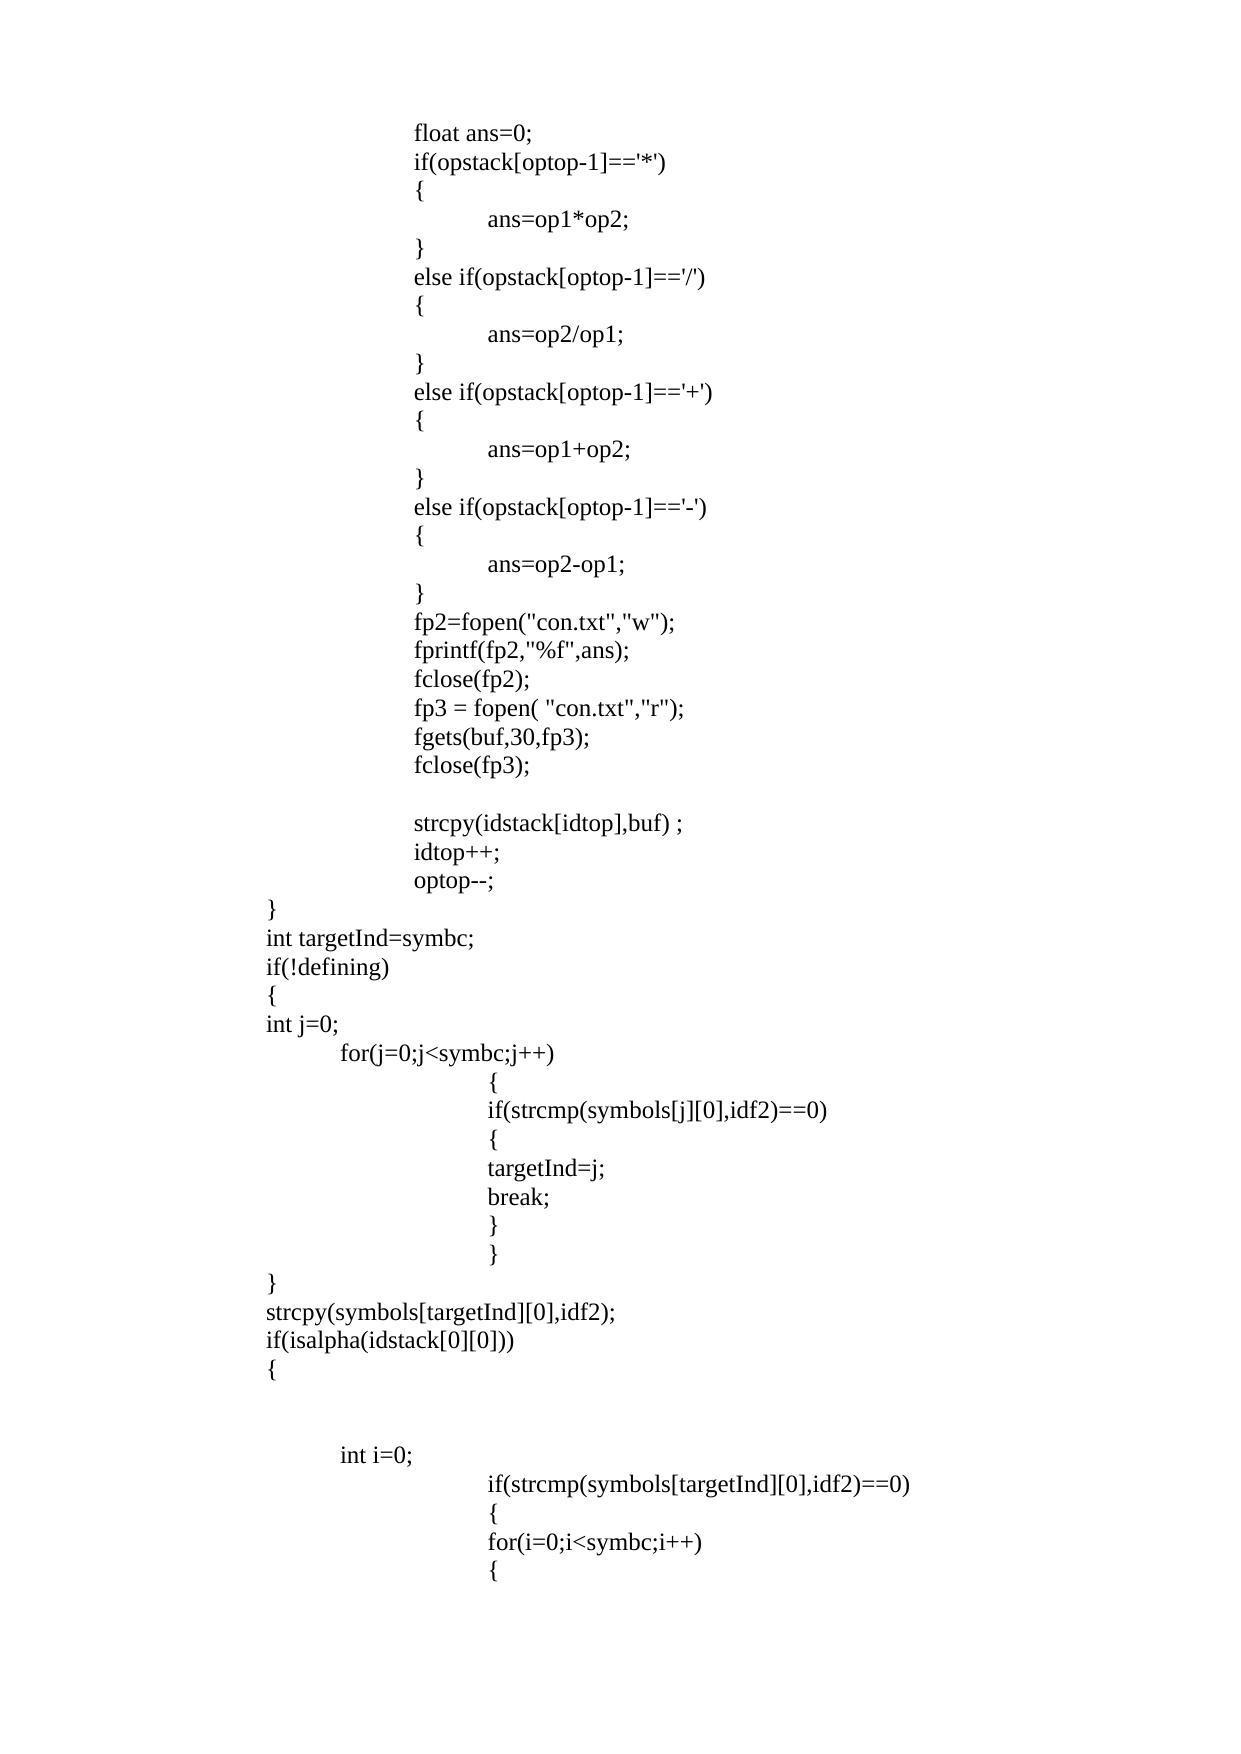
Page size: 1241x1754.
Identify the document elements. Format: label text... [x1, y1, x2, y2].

text { [118, 1124, 1122, 1153]
text int i=0; [118, 1441, 1122, 1469]
text if(!defining) [118, 952, 1122, 981]
text } [118, 1239, 1122, 1268]
text { [118, 1556, 1122, 1584]
text { [118, 521, 1122, 549]
text fclose(fp2); [118, 664, 1122, 693]
text if(opstack[optop-1]=='*') [118, 147, 1122, 176]
text } [118, 463, 1122, 492]
text { [118, 981, 1122, 1009]
text strcpy(symbols[targetInd][0],idf2); [118, 1297, 1122, 1326]
text fp3 = fopen( "con.txt","r"); [118, 693, 1122, 722]
text ans=op1+op2; [118, 434, 1122, 463]
text fprintf(fp2,"%f",ans); [118, 636, 1122, 664]
text } [118, 233, 1122, 262]
text float ans=0; [118, 118, 1122, 147]
text fgets(buf,30,fp3); [118, 722, 1122, 751]
text { [118, 406, 1122, 434]
text ans=op2-op1; [118, 549, 1122, 578]
text if(strcmp(symbols[targetInd][0],idf2)==0) [118, 1469, 1122, 1498]
text } [118, 894, 1122, 923]
text { [118, 1354, 1122, 1383]
text else if(opstack[optop-1]=='+') [118, 377, 1122, 406]
text { [118, 176, 1122, 204]
text fclose(fp3); [118, 751, 1122, 779]
text { [118, 1067, 1122, 1096]
text else if(opstack[optop-1]=='/') [118, 262, 1122, 291]
text if(isalpha(idstack[0][0])) [118, 1326, 1122, 1354]
text break; [118, 1182, 1122, 1211]
text fp2=fopen("con.txt","w"); [118, 607, 1122, 636]
text ans=op1*op2; [118, 204, 1122, 233]
text } [118, 348, 1122, 377]
text for(i=0;i<symbc;i++) [118, 1527, 1122, 1556]
text } [118, 1268, 1122, 1297]
text { [118, 291, 1122, 319]
text targetInd=j; [118, 1153, 1122, 1182]
text } [118, 578, 1122, 607]
text else if(opstack[optop-1]=='-') [118, 492, 1122, 521]
text { [118, 1498, 1122, 1527]
text ans=op2/op1; [118, 319, 1122, 348]
text } [118, 1211, 1122, 1239]
text idtop++; [118, 837, 1122, 866]
text optop--; [118, 866, 1122, 894]
text int j=0; [118, 1009, 1122, 1038]
text for(j=0;j<symbc;j++) [118, 1038, 1122, 1067]
text int targetInd=symbc; [118, 923, 1122, 952]
text if(strcmp(symbols[j][0],idf2)==0) [118, 1096, 1122, 1124]
text strcpy(idstack[idtop],buf) ; [118, 808, 1122, 837]
